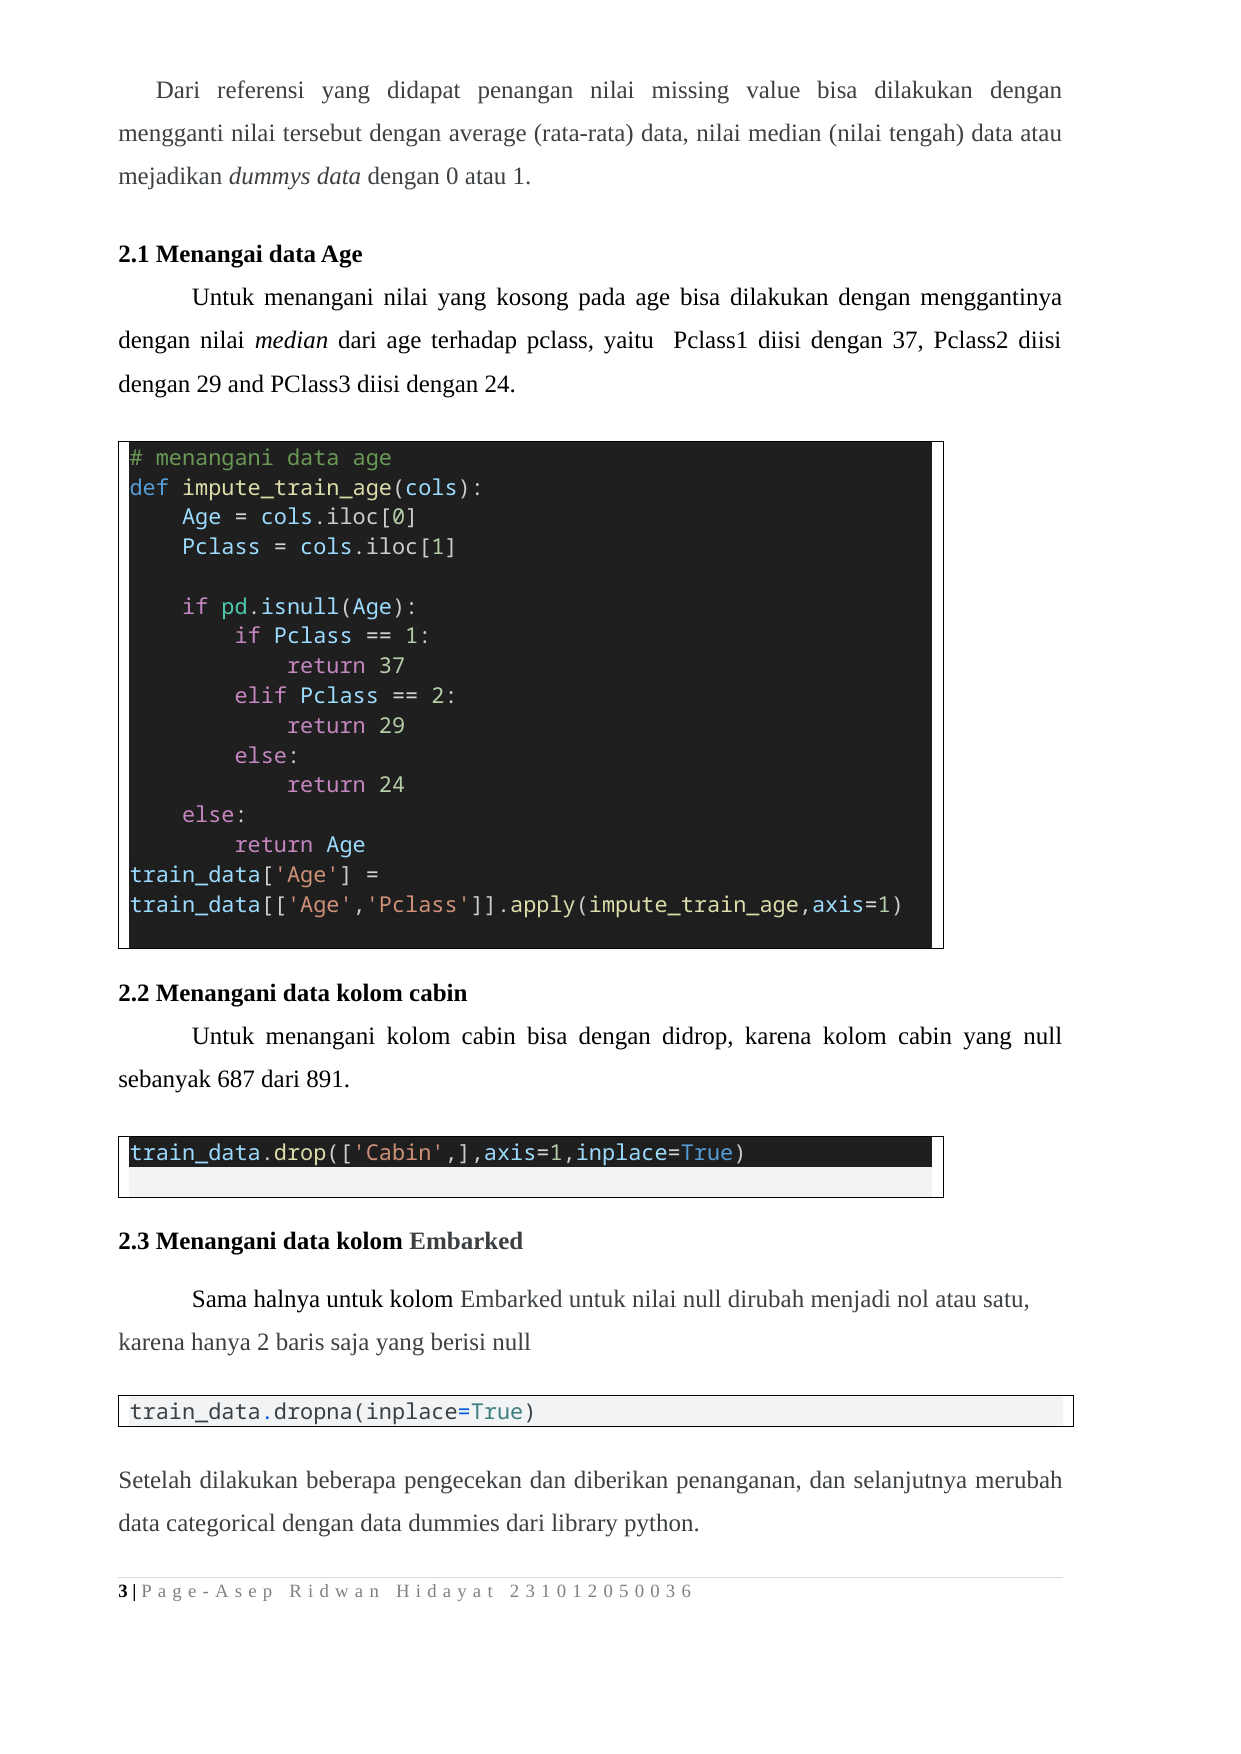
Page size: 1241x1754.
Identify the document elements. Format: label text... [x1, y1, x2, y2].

text Sama halnya untuk kolom Embarked untuk nilai null dirubah menjadi nol atau satu, karena hanya 2 baris saja yang berisi null [118, 1284, 1063, 1356]
text Dari referensi yang didapat penangan nilai missing value bisa dilakukan dengan mengganti nilai tersebut dengan average (rata-rata) data, nilai median (nilai tengah) data atau mejadikan dummys data dengan 0 atau 1. [118, 75, 1063, 190]
text 2.3 Menangani data kolom Embarked [118, 1226, 1063, 1255]
table_header # menangani data age def impute_train_age(cols): Age = cols.iloc[0] Pclass = cols.iloc[1] if pd.isnull(Age): if Pclass == 1: return 37 elif Pclass == 2: return 29 else: return 24 else: return Age train_data['Age'] = train_data[['Age','Pclass']].apply(impute_train_age,axis=1) [932, 442, 943, 948]
text 2.2 Menangani data kolom cabin [118, 978, 1063, 1007]
text Setelah dilakukan beberapa pengecekan dan diberikan penanganan, dan selanjutnya merubah data categorical dengan data dummies dari library python. [118, 1465, 1063, 1537]
text 2.1 Menangai data Age [118, 239, 1063, 268]
text Untuk menangani kolom cabin bisa dengan didrop, karena kolom cabin yang null sebanyak 687 dari 891. [118, 1021, 1063, 1093]
text Untuk menangani nilai yang kosong pada age bisa dilakukan dengan menggantinya dengan nilai median dari age terhadap pclass, yaitu Pclass1 diisi dengan 37, Pclass2 diisi dengan 29 and PClass3 diisi dengan 24. [118, 282, 1063, 397]
